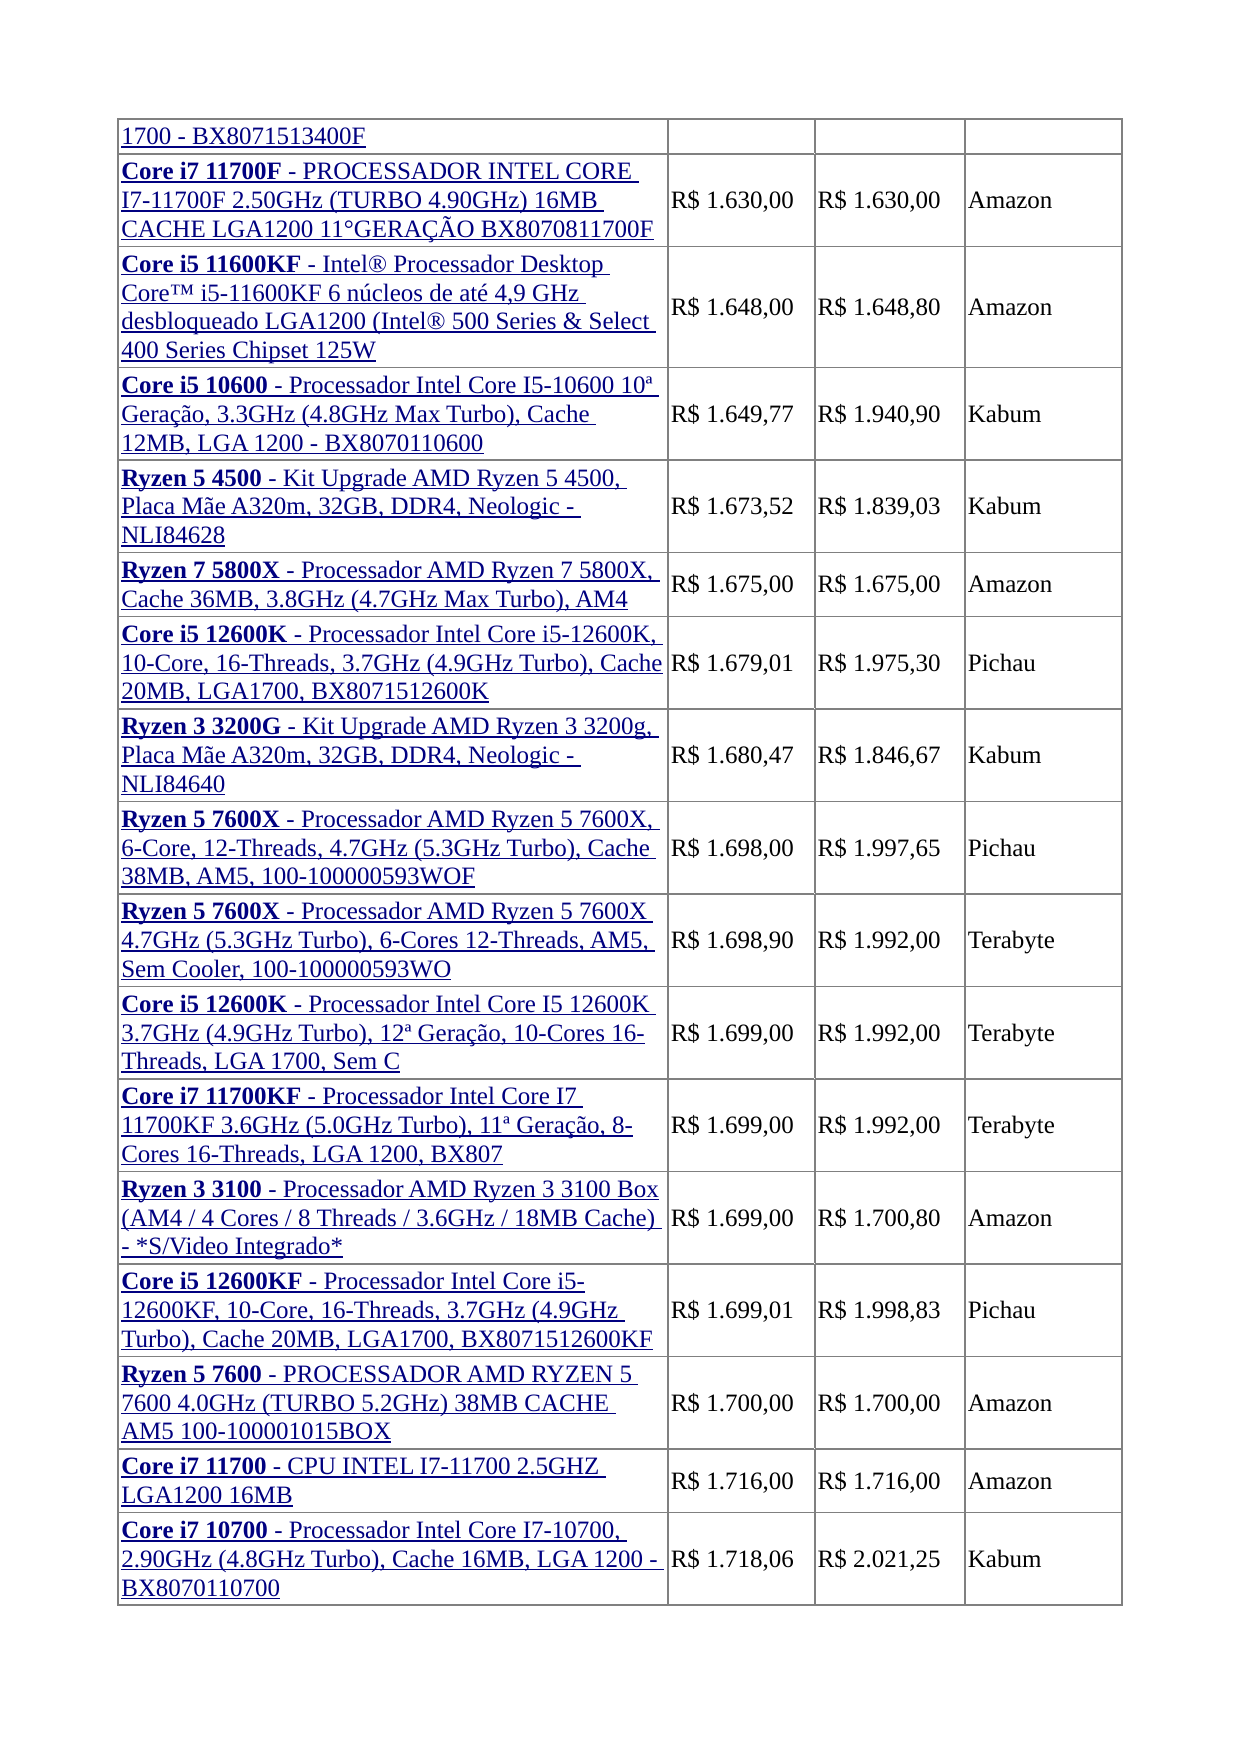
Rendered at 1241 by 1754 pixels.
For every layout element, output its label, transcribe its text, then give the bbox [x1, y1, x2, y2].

table_cell R$ 1.630,00 [816, 155, 964, 246]
table_cell [816, 120, 964, 153]
table_cell R$ 2.021,25 [816, 1513, 964, 1604]
table_cell Kabum [966, 710, 1121, 801]
table_cell R$ 1.673,52 [669, 461, 814, 552]
table_cell Ryzen 7 5800X - Processador AMD Ryzen 7 5800X, Cache 36MB, 3.8GHz (4.7GHz Max Turbo), AM4 [119, 553, 667, 616]
table_cell R$ 1.680,47 [669, 710, 814, 801]
table_cell R$ 1.630,00 [669, 155, 814, 246]
table_cell R$ 1.700,80 [816, 1172, 964, 1263]
table_cell Pichau [966, 802, 1121, 893]
table_cell Core i5 12600K - Processador Intel Core I5 12600K 3.7GHz (4.9GHz Turbo), 12ª Geração, 10-Cores 16-Threads, LGA 1700, Sem C [119, 987, 667, 1078]
table_cell R$ 1.846,67 [816, 710, 964, 801]
table_cell R$ 1.718,06 [669, 1513, 814, 1604]
table_cell Kabum [966, 368, 1121, 459]
table_cell R$ 1.648,00 [669, 247, 814, 367]
table_cell Ryzen 3 3100 - Processador AMD Ryzen 3 3100 Box (AM4 / 4 Cores / 8 Threads / 3.6GHz / 18MB Cache) - *S/Video Integrado* [119, 1172, 667, 1263]
table_cell R$ 1.699,00 [669, 987, 814, 1078]
table_cell Terabyte [966, 1080, 1121, 1171]
table_cell Ryzen 5 7600X - Processador AMD Ryzen 5 7600X 4.7GHz (5.3GHz Turbo), 6-Cores 12-Threads, AM5, Sem Cooler, 100-100000593WO [119, 895, 667, 986]
table_cell Ryzen 5 7600X - Processador AMD Ryzen 5 7600X, 6-Core, 12-Threads, 4.7GHz (5.3GHz Turbo), Cache 38MB, AM5, 100-100000593WOF [119, 802, 667, 893]
table_cell [966, 120, 1121, 153]
table_cell R$ 1.839,03 [816, 461, 964, 552]
table_cell Ryzen 3 3200G - Kit Upgrade AMD Ryzen 3 3200g, Placa Mãe A320m, 32GB, DDR4, Neologic - NLI84640 [119, 710, 667, 801]
table_cell Core i7 10700 - Processador Intel Core I7-10700, 2.90GHz (4.8GHz Turbo), Cache 16MB, LGA 1200 - BX8070110700 [119, 1513, 667, 1604]
table_cell R$ 1.992,00 [816, 987, 964, 1078]
table_cell Terabyte [966, 987, 1121, 1078]
table_cell Pichau [966, 617, 1121, 708]
table_cell Core i5 10600 - Processador Intel Core I5-10600 10ª Geração, 3.3GHz (4.8GHz Max Turbo), Cache 12MB, LGA 1200 - BX8070110600 [119, 368, 667, 459]
table_cell R$ 1.716,00 [669, 1450, 814, 1512]
table_cell Pichau [966, 1265, 1121, 1356]
table_cell R$ 1.998,83 [816, 1265, 964, 1356]
table_cell Kabum [966, 1513, 1121, 1604]
table_cell Amazon [966, 155, 1121, 246]
table_cell R$ 1.975,30 [816, 617, 964, 708]
table_cell Amazon [966, 1172, 1121, 1263]
table_cell [669, 120, 814, 153]
table_cell Kabum [966, 461, 1121, 552]
table_cell R$ 1.992,00 [816, 1080, 964, 1171]
table_cell Terabyte [966, 895, 1121, 986]
table_cell Ryzen 5 7600 - PROCESSADOR AMD RYZEN 5 7600 4.0GHz (TURBO 5.2GHz) 38MB CACHE AM5 100-100001015BOX [119, 1357, 667, 1448]
table_cell Amazon [966, 553, 1121, 616]
table_cell R$ 1.699,01 [669, 1265, 814, 1356]
table_cell Amazon [966, 1450, 1121, 1512]
table_cell R$ 1.700,00 [669, 1357, 814, 1448]
table_cell 1700 - BX8071513400F [119, 120, 667, 153]
table_cell R$ 1.992,00 [816, 895, 964, 986]
table_cell R$ 1.675,00 [669, 553, 814, 616]
table_cell R$ 1.698,90 [669, 895, 814, 986]
table_cell R$ 1.699,00 [669, 1080, 814, 1171]
table_cell Amazon [966, 247, 1121, 367]
table_cell R$ 1.997,65 [816, 802, 964, 893]
table_cell Amazon [966, 1357, 1121, 1448]
table_cell Core i5 12600KF - Processador Intel Core i5-12600KF, 10-Core, 16-Threads, 3.7GHz (4.9GHz Turbo), Cache 20MB, LGA1700, BX8071512600KF [119, 1265, 667, 1356]
table_cell R$ 1.699,00 [669, 1172, 814, 1263]
table_cell Core i5 12600K - Processador Intel Core i5-12600K, 10-Core, 16-Threads, 3.7GHz (4.9GHz Turbo), Cache 20MB, LGA1700, BX8071512600K [119, 617, 667, 708]
table_cell Core i7 11700 - CPU INTEL I7-11700 2.5GHZ LGA1200 16MB [119, 1450, 667, 1512]
table_cell Ryzen 5 4500 - Kit Upgrade AMD Ryzen 5 4500, Placa Mãe A320m, 32GB, DDR4, Neologic - NLI84628 [119, 461, 667, 552]
table_cell R$ 1.698,00 [669, 802, 814, 893]
table_cell R$ 1.675,00 [816, 553, 964, 616]
table_cell Core i7 11700F - PROCESSADOR INTEL CORE I7-11700F 2.50GHz (TURBO 4.90GHz) 16MB CACHE LGA1200 11°GERAÇÃO BX8070811700F [119, 155, 667, 246]
table_cell Core i5 11600KF - Intel® Processador Desktop Core™ i5-11600KF 6 núcleos de até 4,9 GHz desbloqueado LGA1200 (Intel® 500 Series & Select 400 Series Chipset 125W [119, 247, 667, 367]
table_cell R$ 1.940,90 [816, 368, 964, 459]
table_cell R$ 1.716,00 [816, 1450, 964, 1512]
table_cell R$ 1.649,77 [669, 368, 814, 459]
table_cell Core i7 11700KF - Processador Intel Core I7 11700KF 3.6GHz (5.0GHz Turbo), 11ª Geração, 8-Cores 16-Threads, LGA 1200, BX807 [119, 1080, 667, 1171]
table_cell R$ 1.700,00 [816, 1357, 964, 1448]
table_cell R$ 1.679,01 [669, 617, 814, 708]
table_cell R$ 1.648,80 [816, 247, 964, 367]
